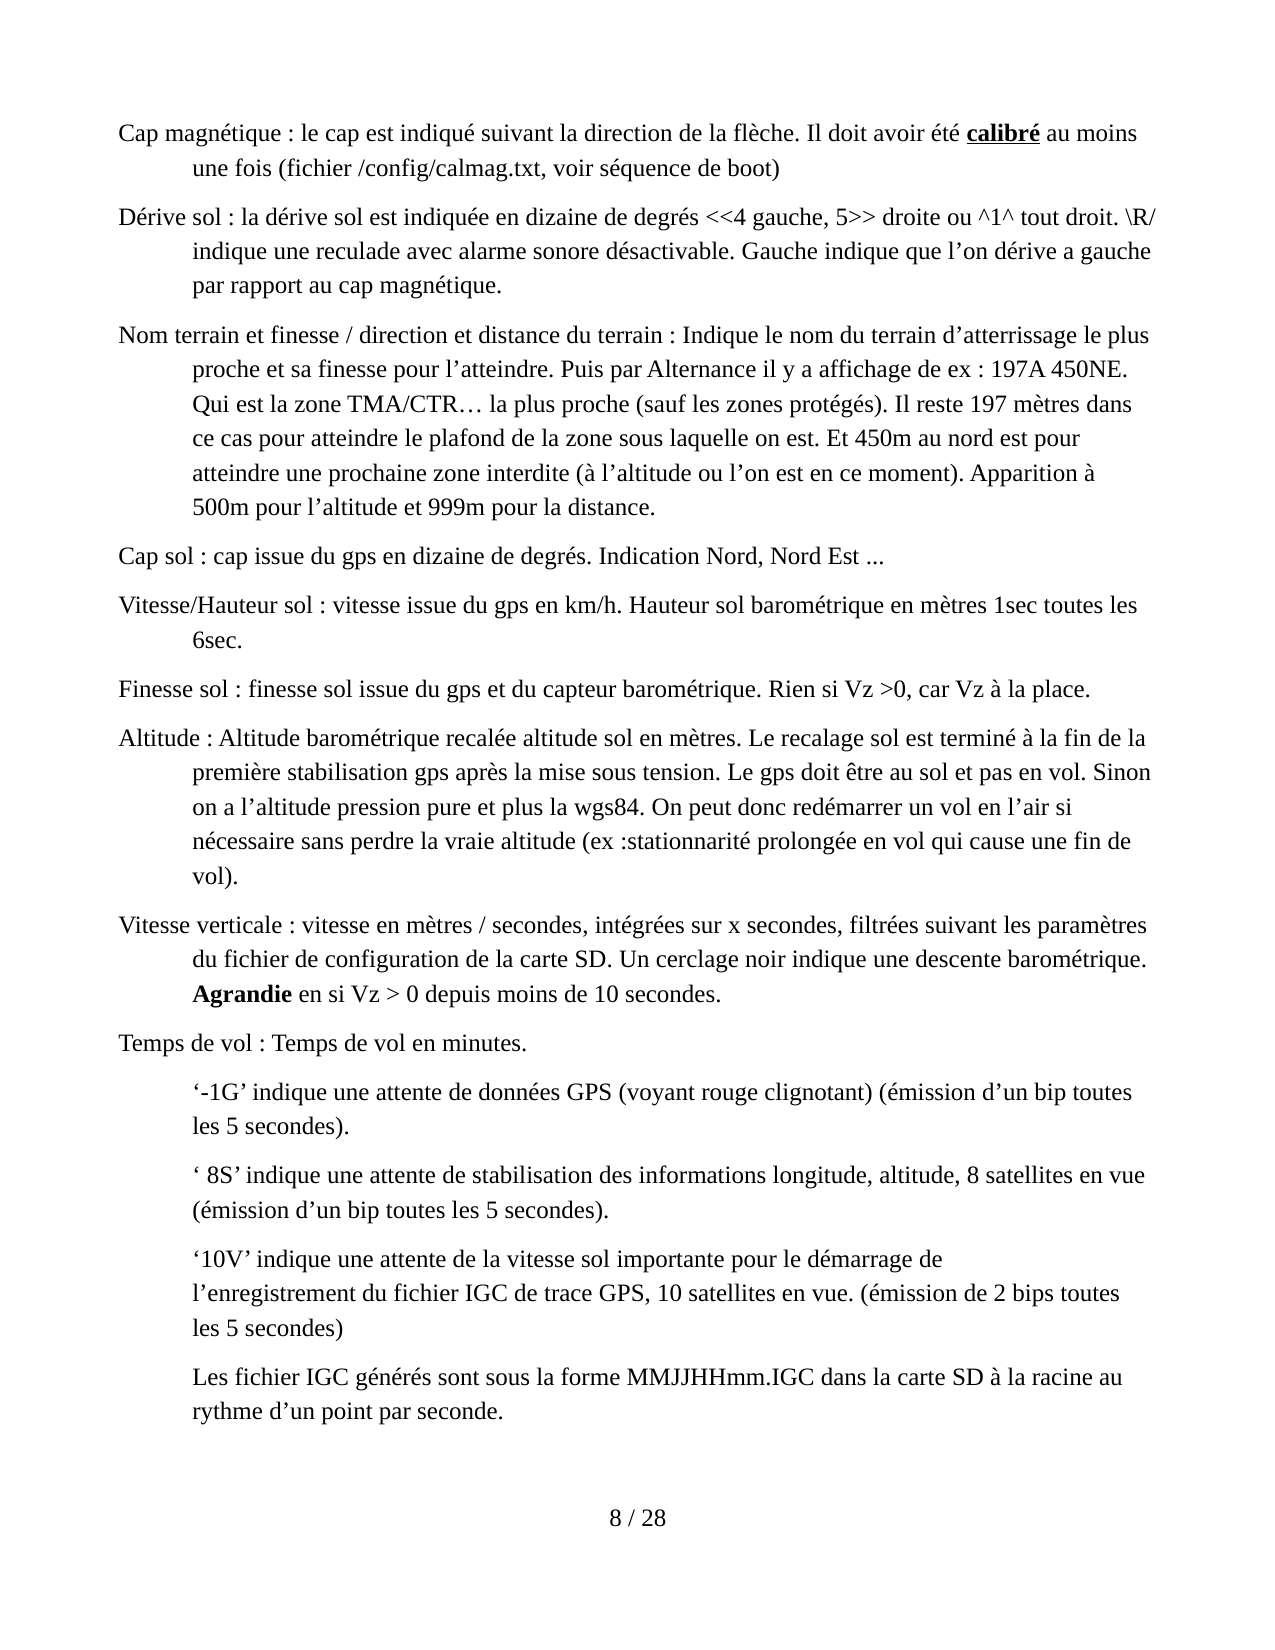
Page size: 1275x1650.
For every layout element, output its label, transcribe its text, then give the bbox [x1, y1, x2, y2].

text Cap magnétique : le cap est indiqué suivant la direction de la flèche. Il doit avoir été calibré au moins une fois (fichier /config/calmag.txt, voir séquence de boot) [118, 118, 1157, 181]
text ‘-1G’ indique une attente de données GPS (voyant rouge clignotant) (émission d’un bip toutes les 5 secondes). [118, 1077, 1157, 1140]
text Nom terrain et finesse / direction et distance du terrain : Indique le nom du terrain d’atterrissage le plus proche et sa finesse pour l’atteindre. Puis par Alternance il y a affichage de ex : 197A 450NE. Qui est la zone TMA/CTR… la plus proche (sauf les zones protégés). Il reste 197 mètres dans ce cas pour atteindre le plafond de la zone sous laquelle on est. Et 450m au nord est pour atteindre une prochaine zone interdite (à l’altitude ou l’on est en ce moment). Apparition à 500m pour l’altitude et 999m pour la distance. [118, 320, 1157, 521]
text Temps de vol : Temps de vol en minutes. [118, 1028, 1157, 1057]
text Finesse sol : finesse sol issue du gps et du capteur barométrique. Rien si Vz >0, car Vz à la place. [118, 674, 1157, 702]
text Altitude : Altitude barométrique recalée altitude sol en mètres. Le recalage sol est terminé à la fin de la première stabilisation gps après la mise sous tension. Le gps doit être au sol et pas en vol. Sinon on a l’altitude pression pure et plus la wgs84. On peut donc redémarrer un vol en l’air si nécessaire sans perdre la vraie altitude (ex :stationnarité prolongée en vol qui cause une fin de vol). [118, 723, 1157, 889]
text ‘10V’ indique une attente de la vitesse sol importante pour le démarrage de l’enregistrement du fichier IGC de trace GPS, 10 satellites en vue. (émission de 2 bips toutes les 5 secondes) [118, 1244, 1157, 1342]
text Dérive sol : la dérive sol est indiquée en dizaine de degrés <<4 gauche, 5>> droite ou ^1^ tout droit. \R/ indique une reculade avec alarme sonore désactivable. Gauche indique que l’on dérive a gauche par rapport au cap magnétique. [118, 202, 1157, 299]
text Les fichier IGC générés sont sous la forme MMJJHHmm.IGC dans la carte SD à la racine au rythme d’un point par seconde. [118, 1362, 1157, 1425]
text ‘ 8S’ indique une attente de stabilisation des informations longitude, altitude, 8 satellites en vue (émission d’un bip toutes les 5 secondes). [118, 1160, 1157, 1224]
text Cap sol : cap issue du gps en dizaine de degrés. Indication Nord, Nord Est ... [118, 541, 1157, 570]
text Vitesse verticale : vitesse en mètres / secondes, intégrées sur x secondes, filtrées suivant les paramètres du fichier de configuration de la carte SD. Un cerclage noir indique une descente barométrique. Agrandie en si Vz > 0 depuis moins de 10 secondes. [118, 910, 1157, 1007]
text Vitesse/Hauteur sol : vitesse issue du gps en km/h. Hauteur sol barométrique en mètres 1sec toutes les 6sec. [118, 590, 1157, 653]
